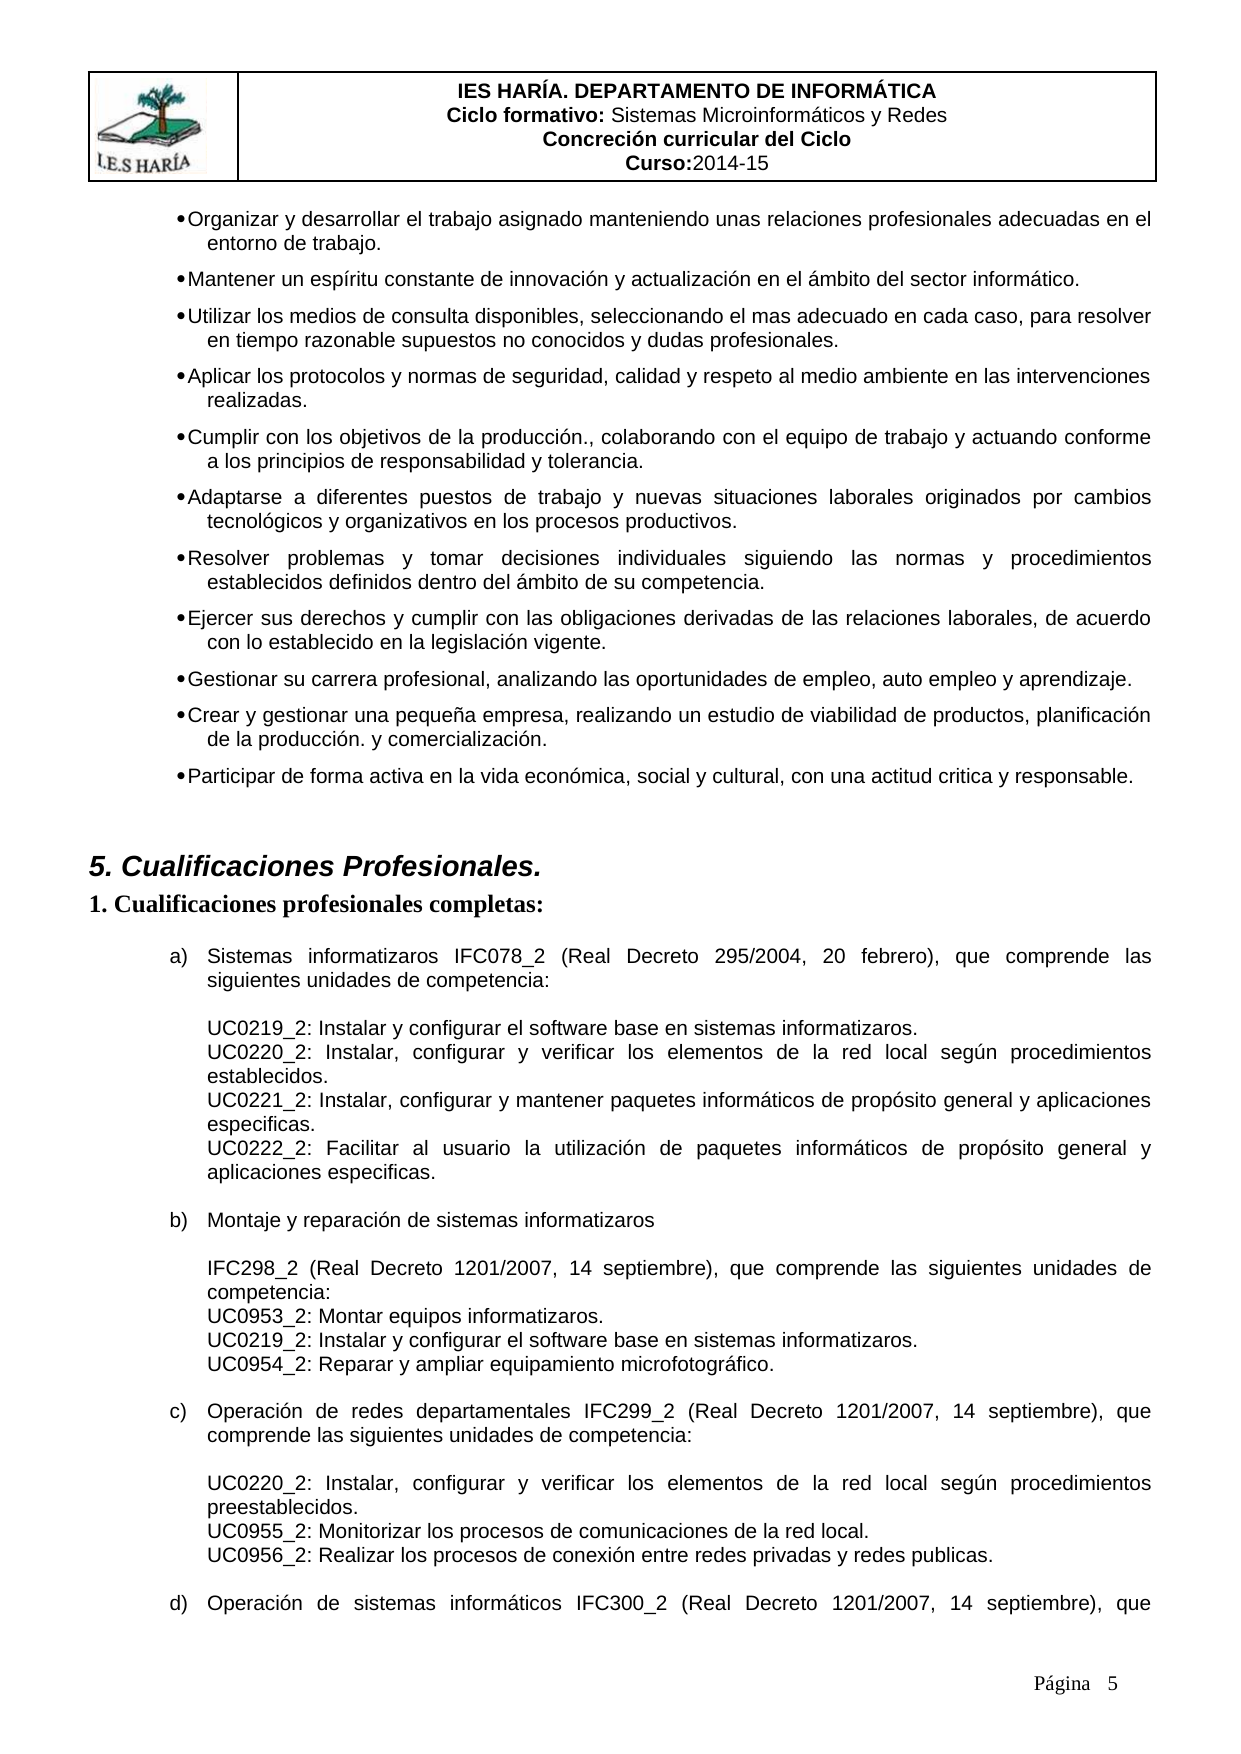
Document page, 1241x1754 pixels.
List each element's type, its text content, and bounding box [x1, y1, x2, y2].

text UC0956_2: Realizar los procesos de conexión entre redes privadas y redes publicas. [207, 1543, 1152, 1567]
subtitle 1. Cualificaciones profesionales completas: [89, 889, 1152, 918]
text UC0953_2: Montar equipos informatizaros. [207, 1303, 1152, 1327]
list Sistemas informatizaros IFC078_2 (Real Decreto 295/2004, 20 febrero), que comprende las siguientes unidades de competencia: [169, 944, 1152, 992]
text UC0221_2: Instalar, configurar y mantener paquetes informáticos de propósito general y aplicaciones especificas. [207, 1088, 1152, 1136]
text IFC298_2 (Real Decreto 1201/2007, 14 septiembre), que comprende las siguientes unidades de competencia: [207, 1256, 1152, 1303]
list Operación de redes departamentales IFC299_2 (Real Decreto 1201/2007, 14 septiembre), que comprende las siguientes unidades de competencia: [169, 1399, 1152, 1447]
list Participar de forma activa en la vida económica, social y cultural, con una actitud critica y responsable. [177, 764, 1152, 788]
list Adaptarse a diferentes puestos de trabajo y nuevas situaciones laborales originados por cambios tecnológicos y organizativos en los procesos productivos. [177, 485, 1152, 533]
list Mantener un espíritu constante de innovación y actualización en el ámbito del sector informático. [177, 267, 1152, 291]
list Montaje y reparación de sistemas informatizaros [169, 1208, 1152, 1232]
list Organizar y desarrollar el trabajo asignado manteniendo unas relaciones profesionales adecuadas en el entorno de trabajo. [177, 206, 1152, 254]
subtitle 5. Cualificaciones Profesionales. [89, 849, 1152, 883]
list Crear y gestionar una pequeña empresa, realizando un estudio de viabilidad de productos, planificación de la producción. y comercialización. [177, 703, 1152, 751]
list Aplicar los protocolos y normas de seguridad, calidad y respeto al medio ambiente en las intervenciones realizadas. [177, 364, 1152, 412]
list Utilizar los medios de consulta disponibles, seleccionando el mas adecuado en cada caso, para resolver en tiempo razonable supuestos no conocidos y dudas profesionales. [177, 303, 1152, 351]
text UC0219_2: Instalar y configurar el software base en sistemas informatizaros. [207, 1016, 1152, 1040]
text UC0219_2: Instalar y configurar el software base en sistemas informatizaros. [207, 1327, 1152, 1351]
list Operación de sistemas informáticos IFC300_2 (Real Decreto 1201/2007, 14 septiembre), que [169, 1591, 1152, 1615]
list Resolver problemas y tomar decisiones individuales siguiendo las normas y procedimientos establecidos definidos dentro del ámbito de su competencia. [177, 546, 1152, 593]
text UC0954_2: Reparar y ampliar equipamiento microfotográfico. [207, 1351, 1152, 1375]
text UC0955_2: Monitorizar los procesos de comunicaciones de la red local. [207, 1519, 1152, 1543]
text UC0220_2: Instalar, configurar y verificar los elementos de la red local según procedimientos establecidos. [207, 1040, 1152, 1088]
list Cumplir con los objetivos de la producción., colaborando con el equipo de trabajo y actuando conforme a los principios de responsabilidad y tolerancia. [177, 424, 1152, 472]
text UC0220_2: Instalar, configurar y verificar los elementos de la red local según procedimientos preestablecidos. [207, 1471, 1152, 1519]
list Ejercer sus derechos y cumplir con las obligaciones derivadas de las relaciones laborales, de acuerdo con lo establecido en la legislación vigente. [177, 606, 1152, 654]
list Gestionar su carrera profesional, analizando las oportunidades de empleo, auto empleo y aprendizaje. [177, 667, 1152, 691]
picture [94, 78, 207, 174]
text UC0222_2: Facilitar al usuario la utilización de paquetes informáticos de propósito general y aplicaciones especificas. [207, 1136, 1152, 1184]
